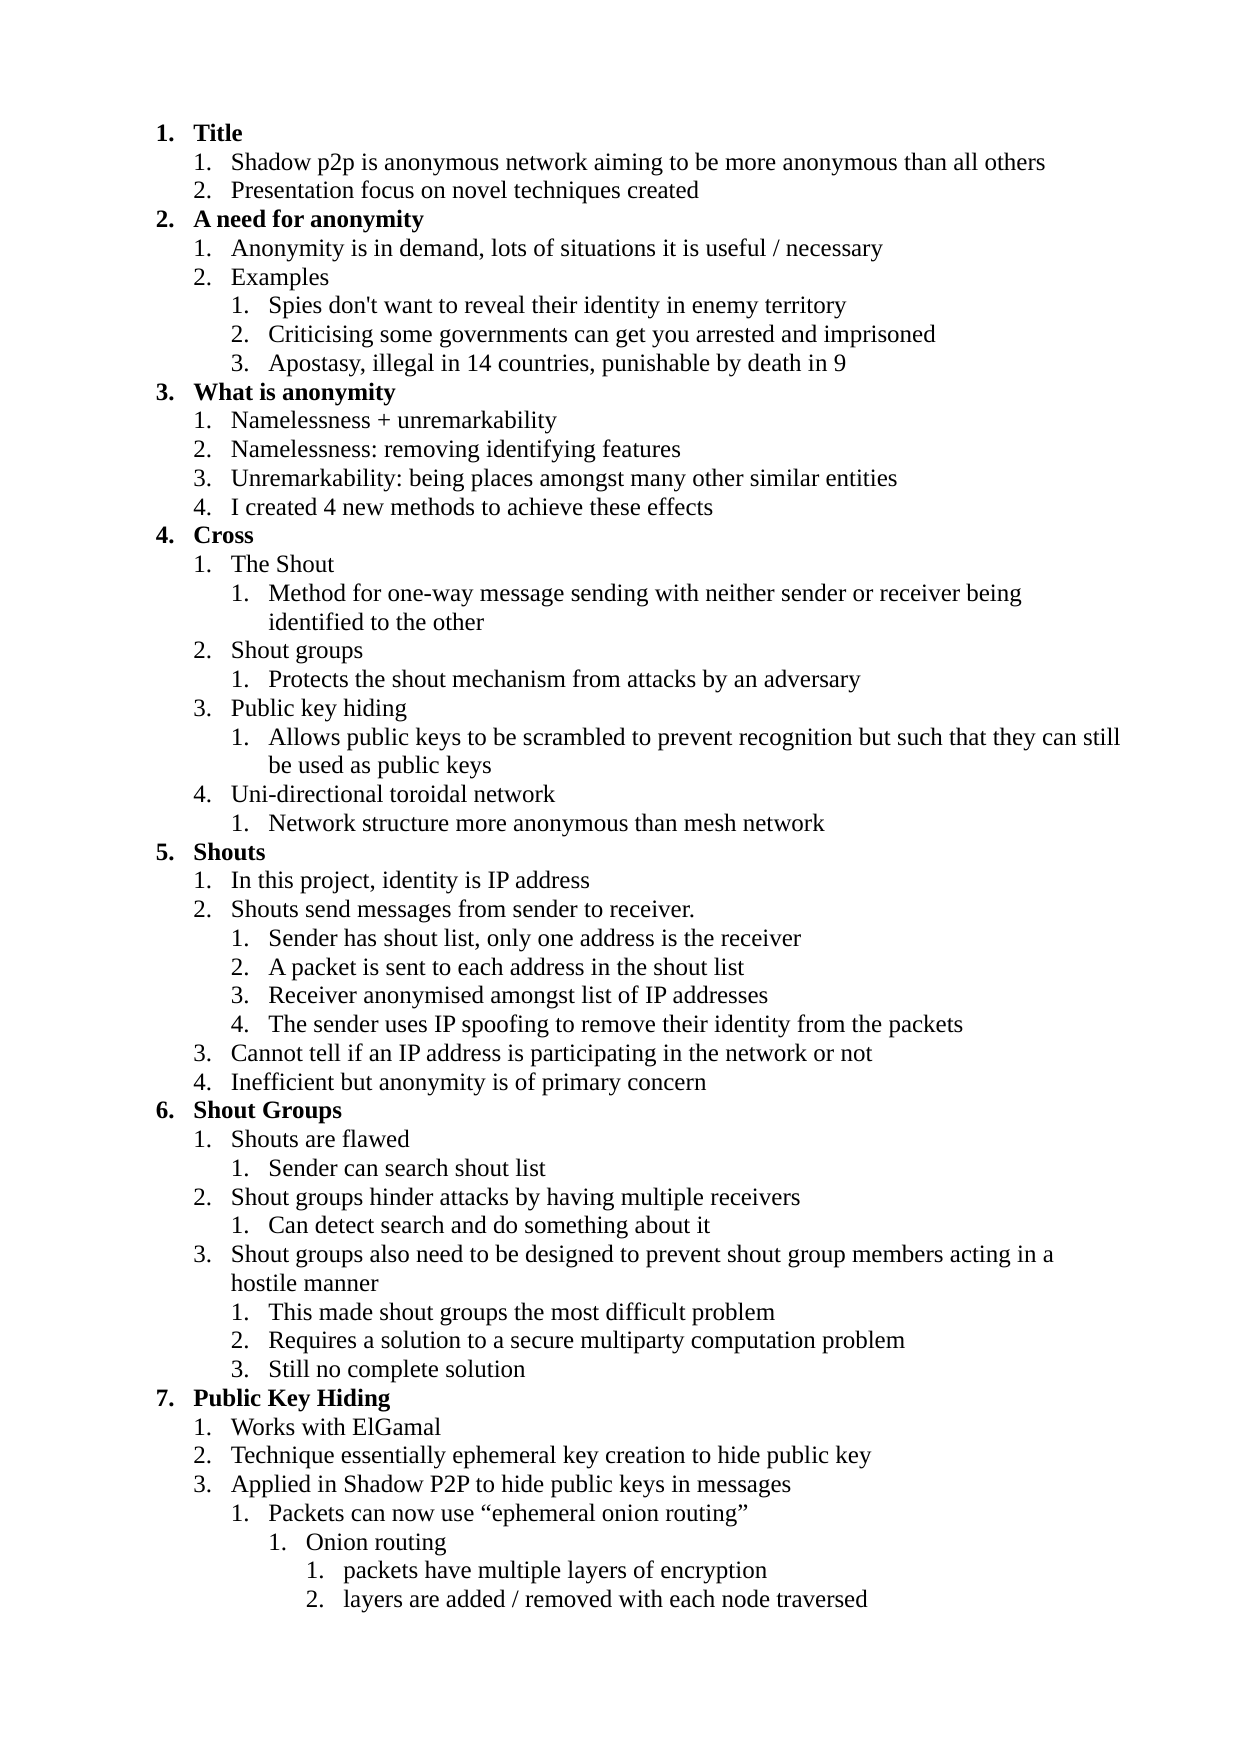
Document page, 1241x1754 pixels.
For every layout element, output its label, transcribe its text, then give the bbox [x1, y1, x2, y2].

list Can detect search and do something about it [231, 1211, 1122, 1239]
list Spies don't want to reveal their identity in enemy territory [231, 291, 1122, 319]
list Cross [156, 521, 1122, 549]
list Public key hiding [193, 693, 1122, 722]
list In this project, identity is IP address [193, 866, 1122, 894]
list Apostasy, illegal in 14 countries, punishable by death in 9 [231, 348, 1122, 377]
list Cannot tell if an IP address is participating in the network or not [193, 1038, 1122, 1067]
list Network structure more anonymous than mesh network [231, 808, 1122, 837]
list What is anonymity [156, 377, 1122, 406]
list Packets can now use “ephemeral onion routing” [231, 1498, 1122, 1527]
list Sender has shout list, only one address is the receiver [231, 923, 1122, 952]
list Shout groups hinder attacks by having multiple receivers [193, 1182, 1122, 1211]
list Requires a solution to a secure multiparty computation problem [231, 1326, 1122, 1354]
list Shout groups also need to be designed to prevent shout group members acting in a hostile manner [193, 1239, 1122, 1297]
list Title [156, 118, 1122, 147]
list Onion routing [268, 1527, 1122, 1556]
list I created 4 new methods to achieve these effects [193, 492, 1122, 521]
list Shadow p2p is anonymous network aiming to be more anonymous than all others [193, 147, 1122, 176]
list The Shout [193, 549, 1122, 578]
list Still no complete solution [231, 1354, 1122, 1383]
list Shouts [156, 837, 1122, 866]
list Namelessness: removing identifying features [193, 434, 1122, 463]
list Presentation focus on novel techniques created [193, 176, 1122, 204]
list Examples [193, 262, 1122, 291]
list This made shout groups the most difficult problem [231, 1297, 1122, 1326]
list Sender can search shout list [231, 1153, 1122, 1182]
list Shout Groups [156, 1096, 1122, 1124]
list The sender uses IP spoofing to remove their identity from the packets [231, 1009, 1122, 1038]
list Inefficient but anonymity is of primary concern [193, 1067, 1122, 1096]
list Works with ElGamal [193, 1412, 1122, 1441]
list Applied in Shadow P2P to hide public keys in messages [193, 1469, 1122, 1498]
list Technique essentially ephemeral key creation to hide public key [193, 1441, 1122, 1469]
list Unremarkability: being places amongst many other similar entities [193, 463, 1122, 492]
list Shouts are flawed [193, 1124, 1122, 1153]
list Protects the shout mechanism from attacks by an adversary [231, 664, 1122, 693]
list A need for anonymity [156, 204, 1122, 233]
list Anonymity is in demand, lots of situations it is useful / necessary [193, 233, 1122, 262]
list Public Key Hiding [156, 1383, 1122, 1412]
list Uni-directional toroidal network [193, 779, 1122, 808]
list Shouts send messages from sender to receiver. [193, 894, 1122, 923]
list Criticising some governments can get you arrested and imprisoned [231, 319, 1122, 348]
list Namelessness + unremarkability [193, 406, 1122, 434]
list A packet is sent to each address in the shout list [231, 952, 1122, 981]
list layers are added / removed with each node traversed [306, 1584, 1122, 1613]
list packets have multiple layers of encryption [306, 1556, 1122, 1584]
list Receiver anonymised amongst list of IP addresses [231, 981, 1122, 1009]
list Shout groups [193, 636, 1122, 664]
list Allows public keys to be scrambled to prevent recognition but such that they can still be used as public keys [231, 722, 1122, 779]
list Method for one-way message sending with neither sender or receiver being identified to the other [231, 578, 1122, 636]
